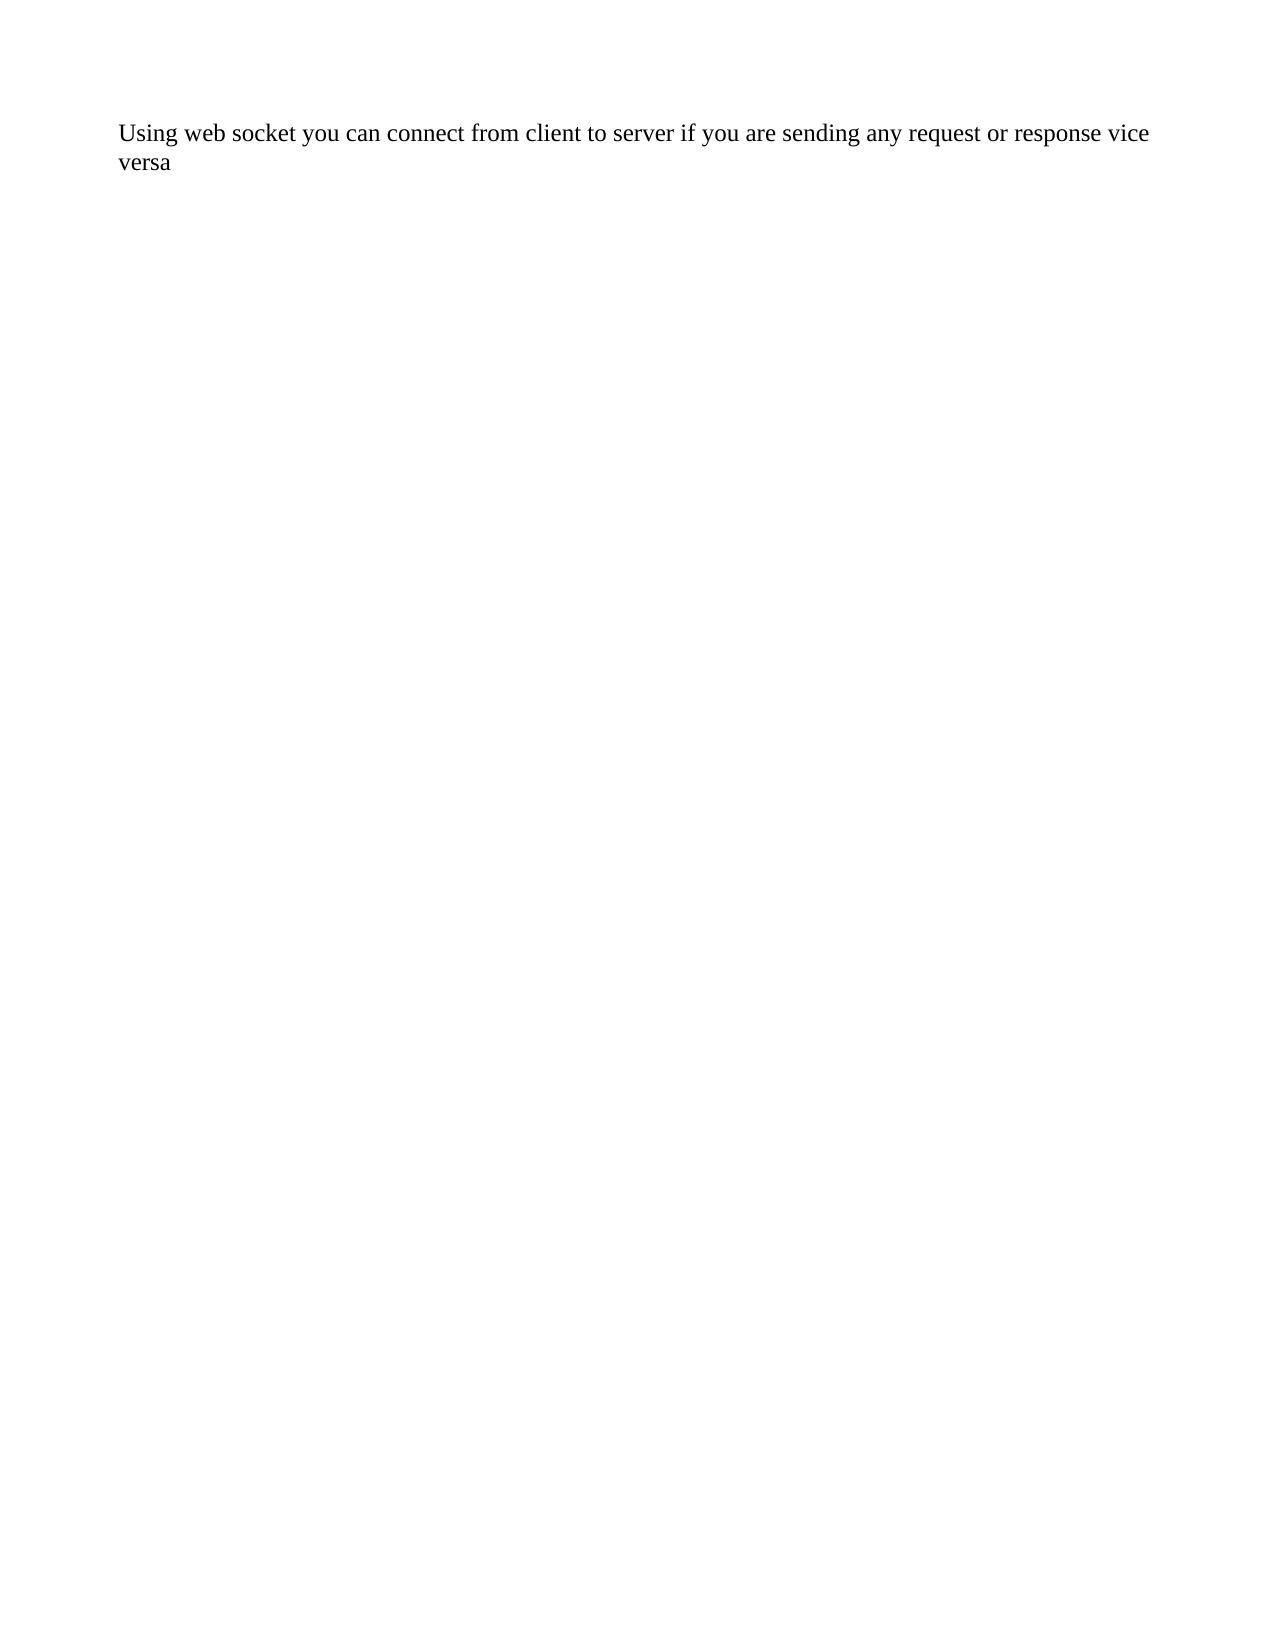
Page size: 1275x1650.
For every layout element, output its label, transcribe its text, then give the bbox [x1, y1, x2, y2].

text Using web socket you can connect from client to server if you are sending any request or response vice versa [118, 118, 1157, 176]
